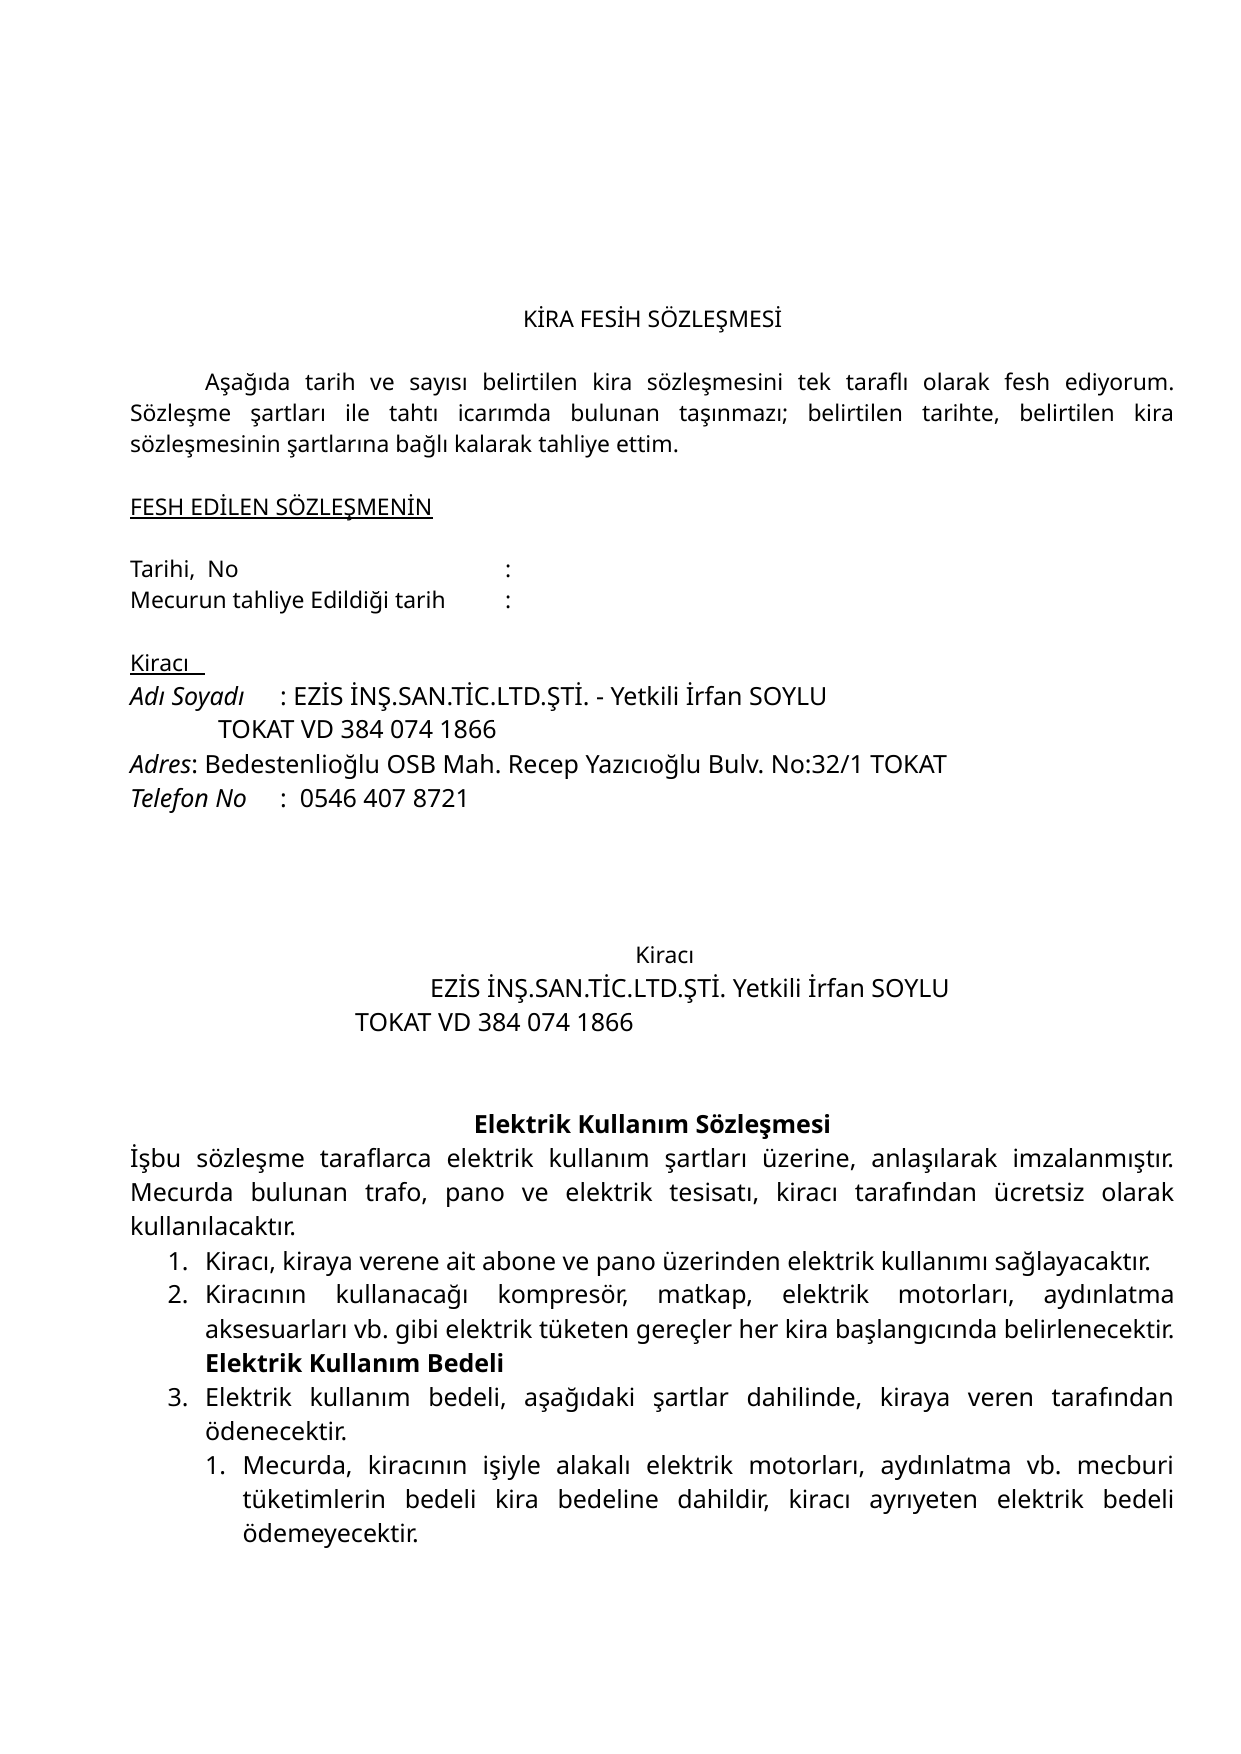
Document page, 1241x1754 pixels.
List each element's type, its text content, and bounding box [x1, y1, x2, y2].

text Kiracı [130, 647, 1175, 678]
text Adres: Bedestenlioğlu OSB Mah. Recep Yazıcıoğlu Bulv. No:32/1 TOKAT [130, 746, 1175, 780]
text KİRA FESİH SÖZLEŞMESİ [130, 303, 1175, 334]
list Mecurda, kiracının işiyle alakalı elektrik motorları, aydınlatma vb. mecburi tüketimlerin bedeli kira bedeline dahildir, kiracı ayrıyeten elektrik bedeli ödemeyecektir. [205, 1447, 1175, 1550]
list Kiracının kullanacağı kompresör, matkap, elektrik motorları, aydınlatma aksesuarları vb. gibi elektrik tüketen gereçler her kira başlangıcında belirlenecektir. [167, 1277, 1175, 1345]
text Tarihi, No : [130, 553, 1175, 584]
text Adı Soyadı : EZİS İNŞ.SAN.TİC.LTD.ŞTİ. - Yetkili İrfan SOYLU TOKAT VD 384 074 1866 [130, 678, 1175, 746]
text Elektrik Kullanım Sözleşmesi [130, 1107, 1175, 1141]
text Kiracı [130, 939, 1175, 971]
text İşbu sözleşme taraflarca elektrik kullanım şartları üzerine, anlaşılarak imzalanmıştır. Mecurda bulunan trafo, pano ve elektrik tesisatı, kiracı tarafından ücretsiz olarak kullanılacaktır. [130, 1141, 1175, 1243]
list Kiracı, kiraya verene ait abone ve pano üzerinden elektrik kullanımı sağlayacaktır. [167, 1243, 1175, 1277]
list Elektrik Kullanım Bedeli [167, 1345, 1175, 1379]
text EZİS İNŞ.SAN.TİC.LTD.ŞTİ. Yetkili İrfan SOYLU TOKAT VD 384 074 1866 [130, 971, 1175, 1039]
text Mecurun tahliye Edildiği tarih : [130, 584, 1175, 616]
list Elektrik kullanım bedeli, aşağıdaki şartlar dahilinde, kiraya veren tarafından ödenecektir. [167, 1379, 1175, 1447]
text FESH EDİLEN SÖZLEŞMENİN [130, 491, 1175, 522]
text Telefon No : 0546 407 8721 [130, 780, 1175, 814]
text Aşağıda tarih ve sayısı belirtilen kira sözleşmesini tek taraflı olarak fesh ediyorum. Sözleşme şartları ile tahtı icarımda bulunan taşınmazı; belirtilen tarihte, belirtilen kira sözleşmesinin şartlarına bağlı kalarak tahliye ettim. [130, 366, 1175, 459]
